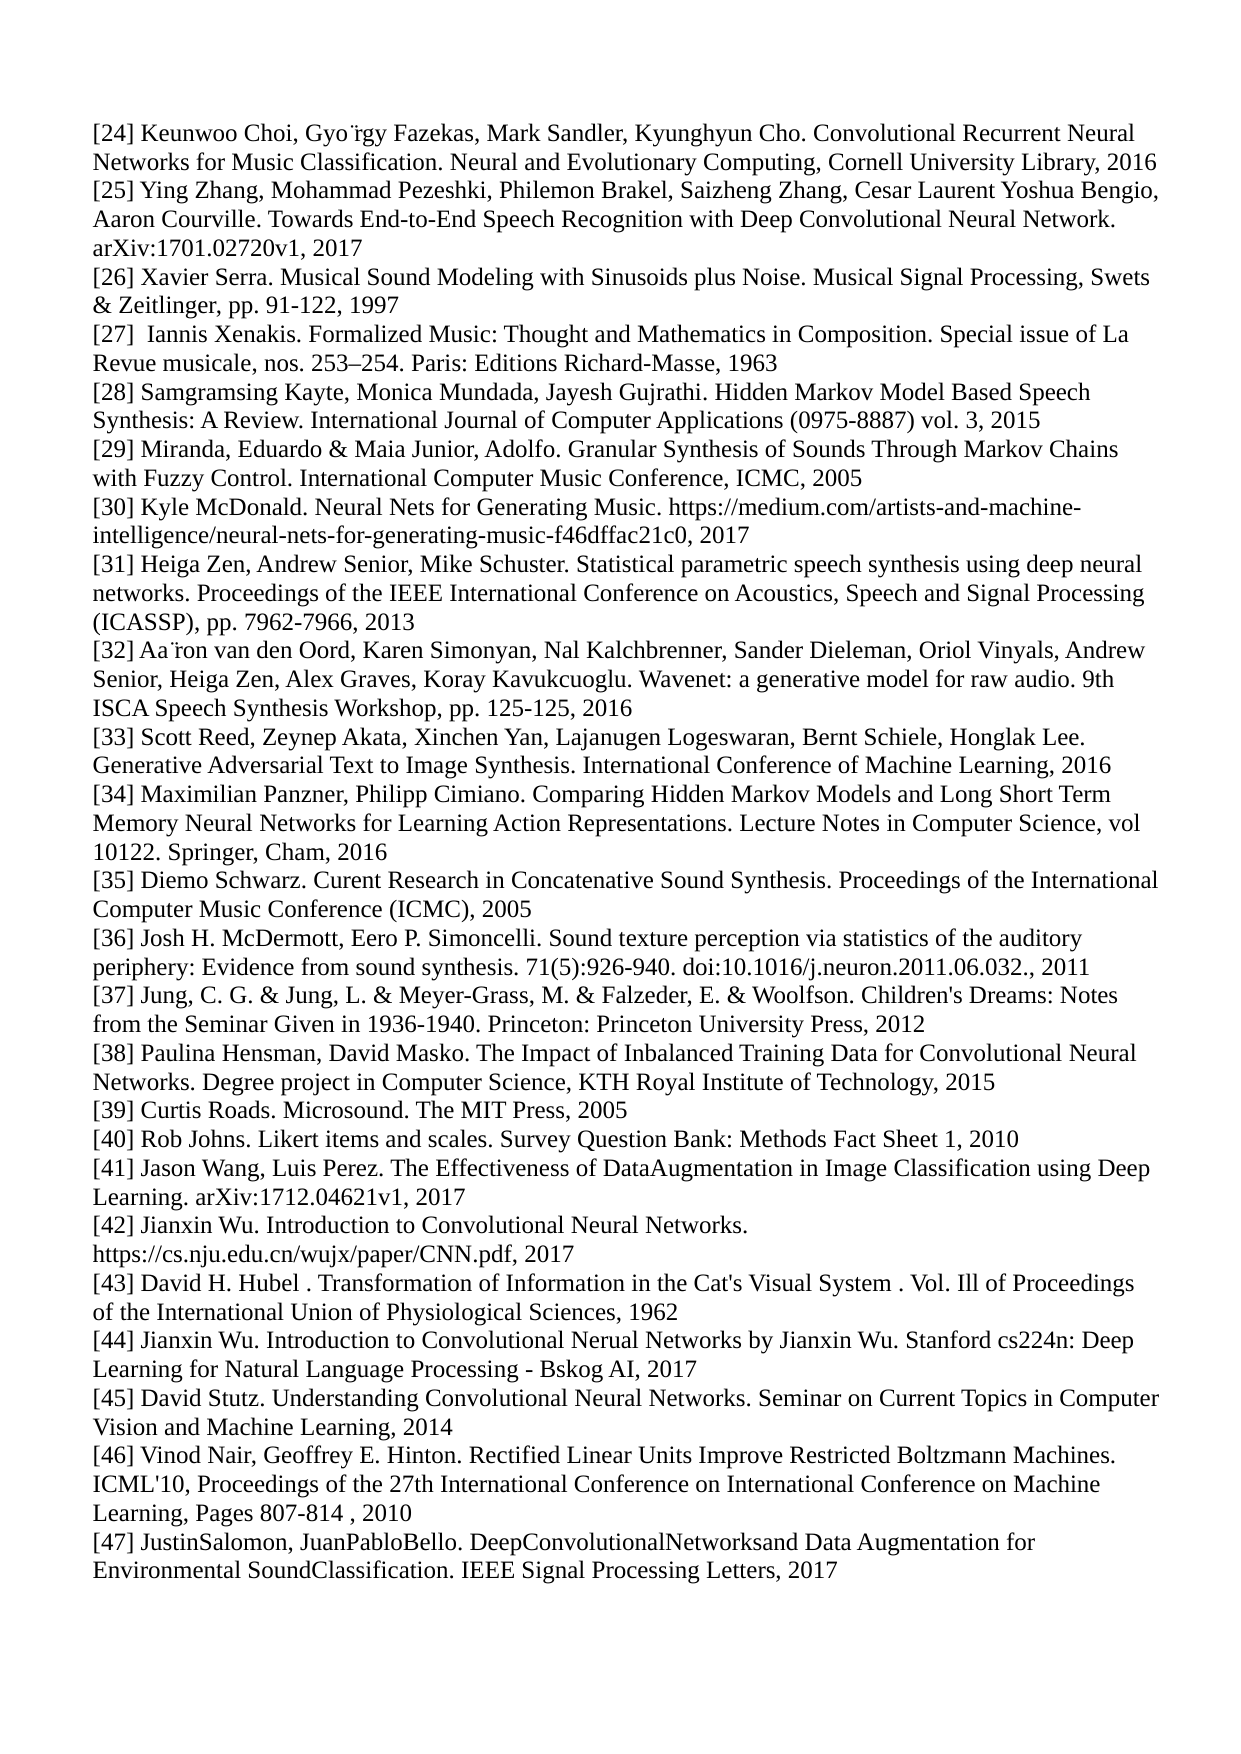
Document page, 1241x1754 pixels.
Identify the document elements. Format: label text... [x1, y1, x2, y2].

text [30] Kyle McDonald. Neural Nets for Generating Music. https://medium.com/artists-and-machine-intelligence/neural-nets-for-generating-music-f46dffac21c0, 2017 [92, 492, 1160, 549]
text [35] Diemo Schwarz. Curent Research in Concatenative Sound Synthesis. Proceedings of the International Computer Music Conference (ICMC), 2005 [92, 866, 1160, 923]
text [43] David H. Hubel . Transformation of Information in the Cat's Visual System . Vol. Ill of Proceedings of the International Union of Physiological Sciences, 1962 [92, 1268, 1160, 1326]
text [27] Iannis Xenakis. Formalized Music: Thought and Mathematics in Composition. Special issue of La Revue musicale, nos. 253–254. Paris: Editions Richard-Masse, 1963 [92, 319, 1160, 377]
text [37] Jung, C. G. & Jung, L. & Meyer-Grass, M. & Falzeder, E. & Woolfson. Children's Dreams: Notes from the Seminar Given in 1936-1940. Princeton: Princeton University Press, 2012 [92, 981, 1160, 1038]
text [38] Paulina Hensman, David Masko. The Impact of Inbalanced Training Data for Convolutional Neural Networks. Degree project in Computer Science, KTH Royal Institute of Technology, 2015 [92, 1038, 1160, 1096]
text [47] JustinSalomon, JuanPabloBello. DeepConvolutionalNetworksand Data Augmentation for Environmental SoundClassification. IEEE Signal Processing Letters, 2017 [92, 1527, 1160, 1584]
text [44] Jianxin Wu. Introduction to Convolutional Nerual Networks by Jianxin Wu. Stanford cs224n: Deep Learning for Natural Language Processing - Bskog AI, 2017 [92, 1326, 1160, 1383]
text [34] Maximilian Panzner, Philipp Cimiano. Comparing Hidden Markov Models and Long Short Term Memory Neural Networks for Learning Action Representations. Lecture Notes in Computer Science, vol 10122. Springer, Cham, 2016 [92, 779, 1160, 866]
text [42] Jianxin Wu. Introduction to Convolutional Neural Networks. https://cs.nju.edu.cn/wujx/paper/CNN.pdf, 2017 [92, 1211, 1160, 1268]
text [32] Aa ̈ron van den Oord, Karen Simonyan, Nal Kalchbrenner, Sander Dieleman, Oriol Vinyals, Andrew Senior, Heiga Zen, Alex Graves, Koray Kavukcuoglu. Wavenet: a generative model for raw audio. 9th ISCA Speech Synthesis Workshop, pp. 125-125, 2016 [92, 636, 1160, 722]
text [26] Xavier Serra. Musical Sound Modeling with Sinusoids plus Noise. Musical Signal Processing, Swets & Zeitlinger, pp. 91-122, 1997 [92, 262, 1160, 319]
text [36] Josh H. McDermott, Eero P. Simoncelli. Sound texture perception via statistics of the auditory periphery: Evidence from sound synthesis. 71(5):926-940. doi:10.1016/j.neuron.2011.06.032., 2011 [92, 923, 1160, 981]
text [40] Rob Johns. Likert items and scales. Survey Question Bank: Methods Fact Sheet 1, 2010 [92, 1124, 1160, 1153]
text [33] Scott Reed, Zeynep Akata, Xinchen Yan, Lajanugen Logeswaran, Bernt Schiele, Honglak Lee. Generative Adversarial Text to Image Synthesis. International Conference of Machine Learning, 2016 [92, 722, 1160, 779]
text [46] Vinod Nair, Geoffrey E. Hinton. Rectified Linear Units Improve Restricted Boltzmann Machines. ICML'10, Proceedings of the 27th International Conference on International Conference on Machine Learning, Pages 807-814 , 2010 [92, 1441, 1160, 1527]
text [25] Ying Zhang, Mohammad Pezeshki, Philemon Brakel, Saizheng Zhang, Cesar Laurent Yoshua Bengio, Aaron Courville. Towards End-to-End Speech Recognition with Deep Convolutional Neural Network. arXiv:1701.02720v1, 2017 [92, 176, 1160, 262]
text [39] Curtis Roads. Microsound. The MIT Press, 2005 [92, 1096, 1160, 1124]
text [24] Keunwoo Choi, Gyo ̈rgy Fazekas, Mark Sandler, Kyunghyun Cho. Convolutional Recurrent Neural Networks for Music Classification. Neural and Evolutionary Computing, Cornell University Library, 2016 [92, 118, 1160, 176]
text [29] Miranda, Eduardo & Maia Junior, Adolfo. Granular Synthesis of Sounds Through Markov Chains with Fuzzy Control. International Computer Music Conference, ICMC, 2005 [92, 434, 1160, 492]
text [31] Heiga Zen, Andrew Senior, Mike Schuster. Statistical parametric speech synthesis using deep neural networks. Proceedings of the IEEE International Conference on Acoustics, Speech and Signal Processing (ICASSP), pp. 7962-7966, 2013 [92, 549, 1160, 636]
text [28] Samgramsing Kayte, Monica Mundada, Jayesh Gujrathi. Hidden Markov Model Based Speech Synthesis: A Review. International Journal of Computer Applications (0975-8887) vol. 3, 2015 [92, 377, 1160, 434]
text [41] Jason Wang, Luis Perez. The Effectiveness of DataAugmentation in Image Classification using Deep Learning. arXiv:1712.04621v1, 2017 [92, 1153, 1160, 1211]
text [45] David Stutz. Understanding Convolutional Neural Networks. Seminar on Current Topics in Computer Vision and Machine Learning, 2014 [92, 1383, 1160, 1441]
